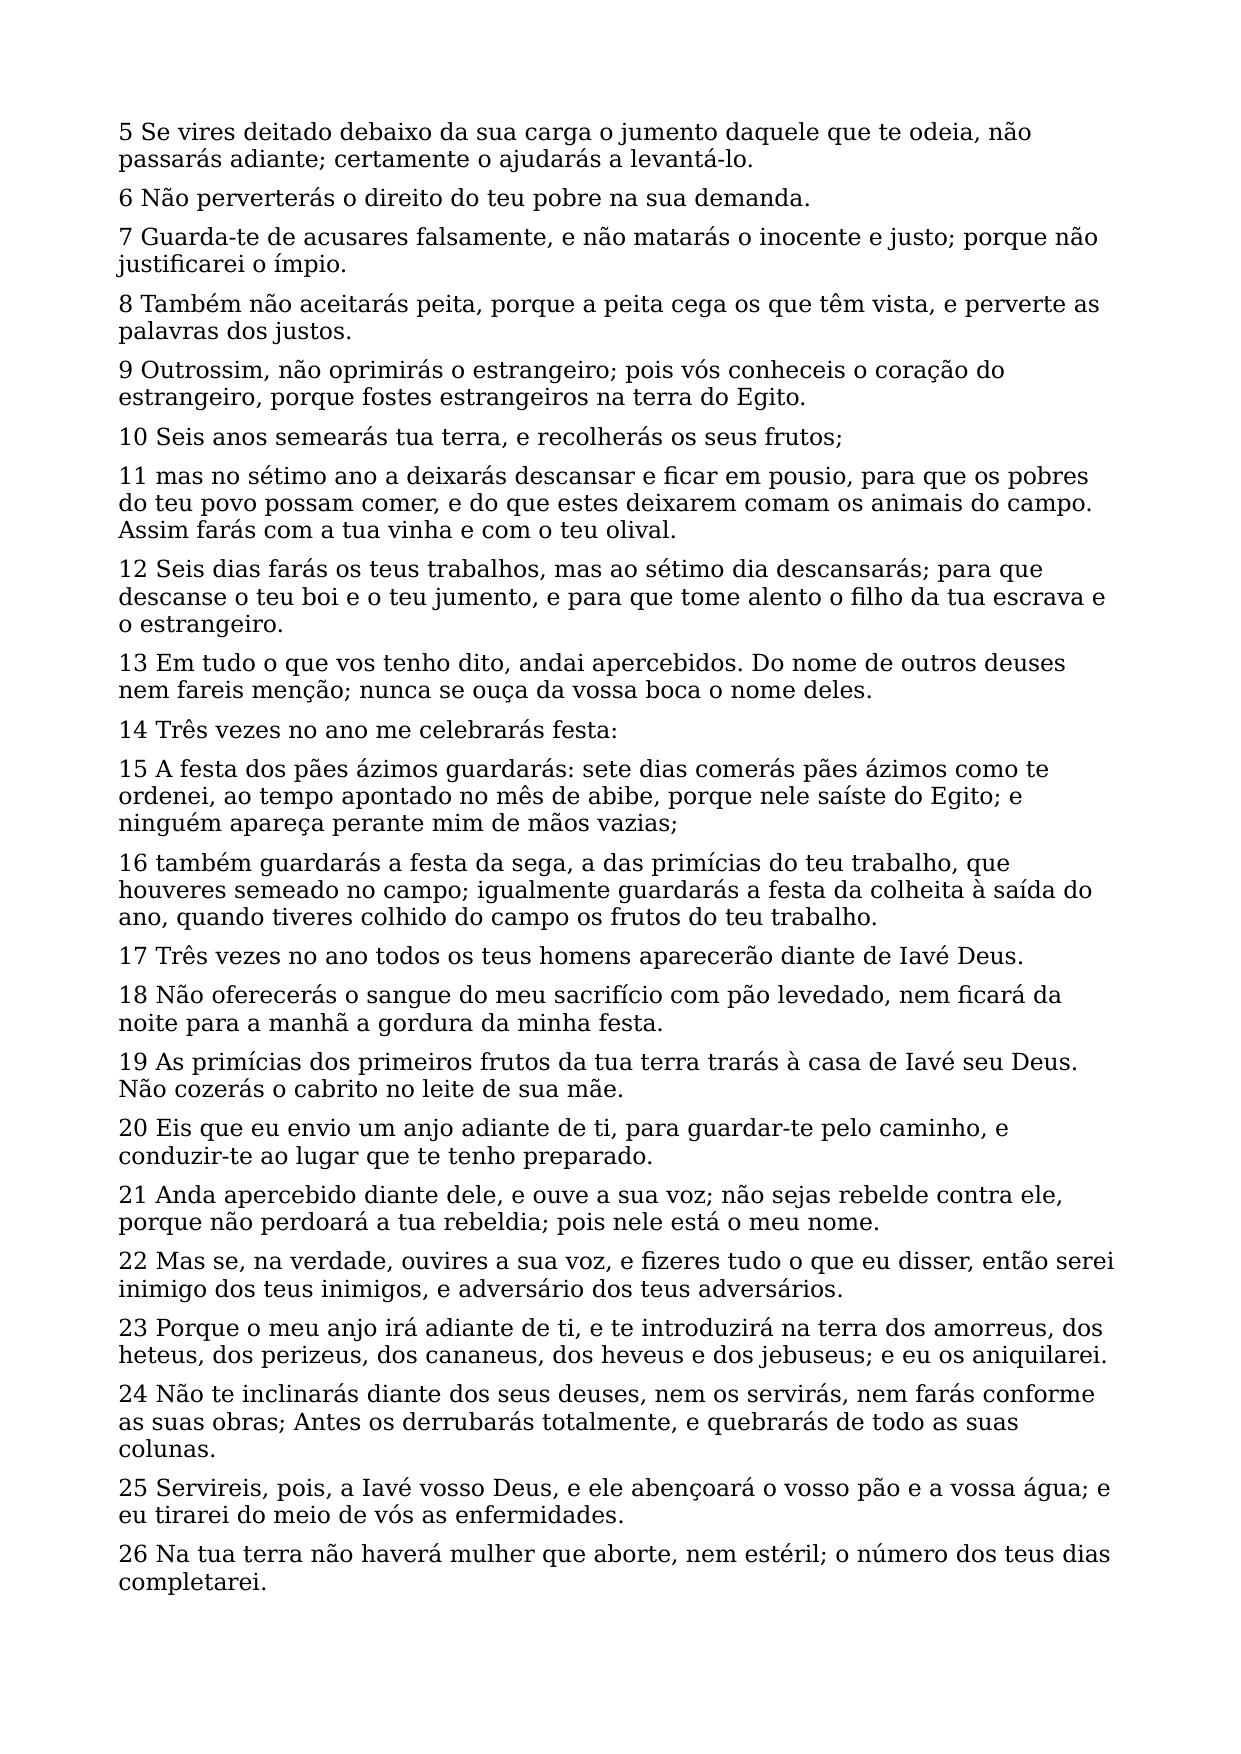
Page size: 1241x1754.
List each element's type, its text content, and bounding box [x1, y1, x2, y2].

text 6 Não perverterás o direito do teu pobre na sua demanda. [118, 184, 1122, 212]
text 15 A festa dos pães ázimos guardarás: sete dias comerás pães ázimos como te ordenei, ao tempo apontado no mês de abibe, porque nele saíste do Egito; e ninguém apareça perante mim de mãos vazias; [118, 755, 1122, 837]
text 24 Não te inclinarás diante dos seus deuses, nem os servirás, nem farás conforme as suas obras; Antes os derrubarás totalmente, e quebrarás de todo as suas colunas. [118, 1381, 1122, 1463]
text 8 Também não aceitarás peita, porque a peita cega os que têm vista, e perverte as palavras dos justos. [118, 290, 1122, 345]
text 10 Seis anos semearás tua terra, e recolherás os seus frutos; [118, 423, 1122, 450]
text 22 Mas se, na verdade, ouvires a sua voz, e fizeres tudo o que eu disser, então serei inimigo dos teus inimigos, e adversário dos teus adversários. [118, 1248, 1122, 1302]
text 7 Guarda-te de acusares falsamente, e não matarás o inocente e justo; porque não justificarei o ímpio. [118, 224, 1122, 278]
text 11 mas no sétimo ano a deixarás descansar e ficar em pousio, para que os pobres do teu povo possam comer, e do que estes deixarem comam os animais do campo. Assim farás com a tua vinha e com o teu olival. [118, 462, 1122, 544]
text 25 Servireis, pois, a Iavé vosso Deus, e ele abençoará o vosso pão e a vossa água; e eu tirarei do meio de vós as enfermidades. [118, 1474, 1122, 1529]
text 12 Seis dias farás os teus trabalhos, mas ao sétimo dia descansarás; para que descanse o teu boi e o teu jumento, e para que tome alento o filho da tua escrava e o estrangeiro. [118, 556, 1122, 638]
text 23 Porque o meu anjo irá adiante de ti, e te introduzirá na terra dos amorreus, dos heteus, dos perizeus, dos cananeus, dos heveus e dos jebuseus; e eu os aniquilarei. [118, 1314, 1122, 1369]
text 13 Em tudo o que vos tenho dito, andai apercebidos. Do nome de outros deuses nem fareis menção; nunca se ouça da vossa boca o nome deles. [118, 650, 1122, 704]
text 16 também guardarás a festa da sega, a das primícias do teu trabalho, que houveres semeado no campo; igualmente guardarás a festa da colheita à saída do ano, quando tiveres colhido do campo os frutos do teu trabalho. [118, 849, 1122, 931]
text 26 Na tua terra não haverá mulher que aborte, nem estéril; o número dos teus dias completarei. [118, 1541, 1122, 1596]
text 19 As primícias dos primeiros frutos da tua terra trarás à casa de Iavé seu Deus. Não cozerás o cabrito no leite de sua mãe. [118, 1048, 1122, 1103]
text 5 Se vires deitado debaixo da sua carga o jumento daquele que te odeia, não passarás adiante; certamente o ajudarás a levantá-lo. [118, 118, 1122, 173]
text 21 Anda apercebido diante dele, e ouve a sua voz; não sejas rebelde contra ele, porque não perdoará a tua rebeldia; pois nele está o meu nome. [118, 1181, 1122, 1236]
text 18 Não oferecerás o sangue do meu sacrifício com pão levedado, nem ficará da noite para a manhã a gordura da minha festa. [118, 982, 1122, 1037]
text 9 Outrossim, não oprimirás o estrangeiro; pois vós conheceis o coração do estrangeiro, porque fostes estrangeiros na terra do Egito. [118, 357, 1122, 411]
text 20 Eis que eu envio um anjo adiante de ti, para guardar-te pelo caminho, e conduzir-te ao lugar que te tenho preparado. [118, 1115, 1122, 1169]
text 17 Três vezes no ano todos os teus homens aparecerão diante de Iavé Deus. [118, 943, 1122, 970]
text 14 Três vezes no ano me celebrarás festa: [118, 716, 1122, 743]
